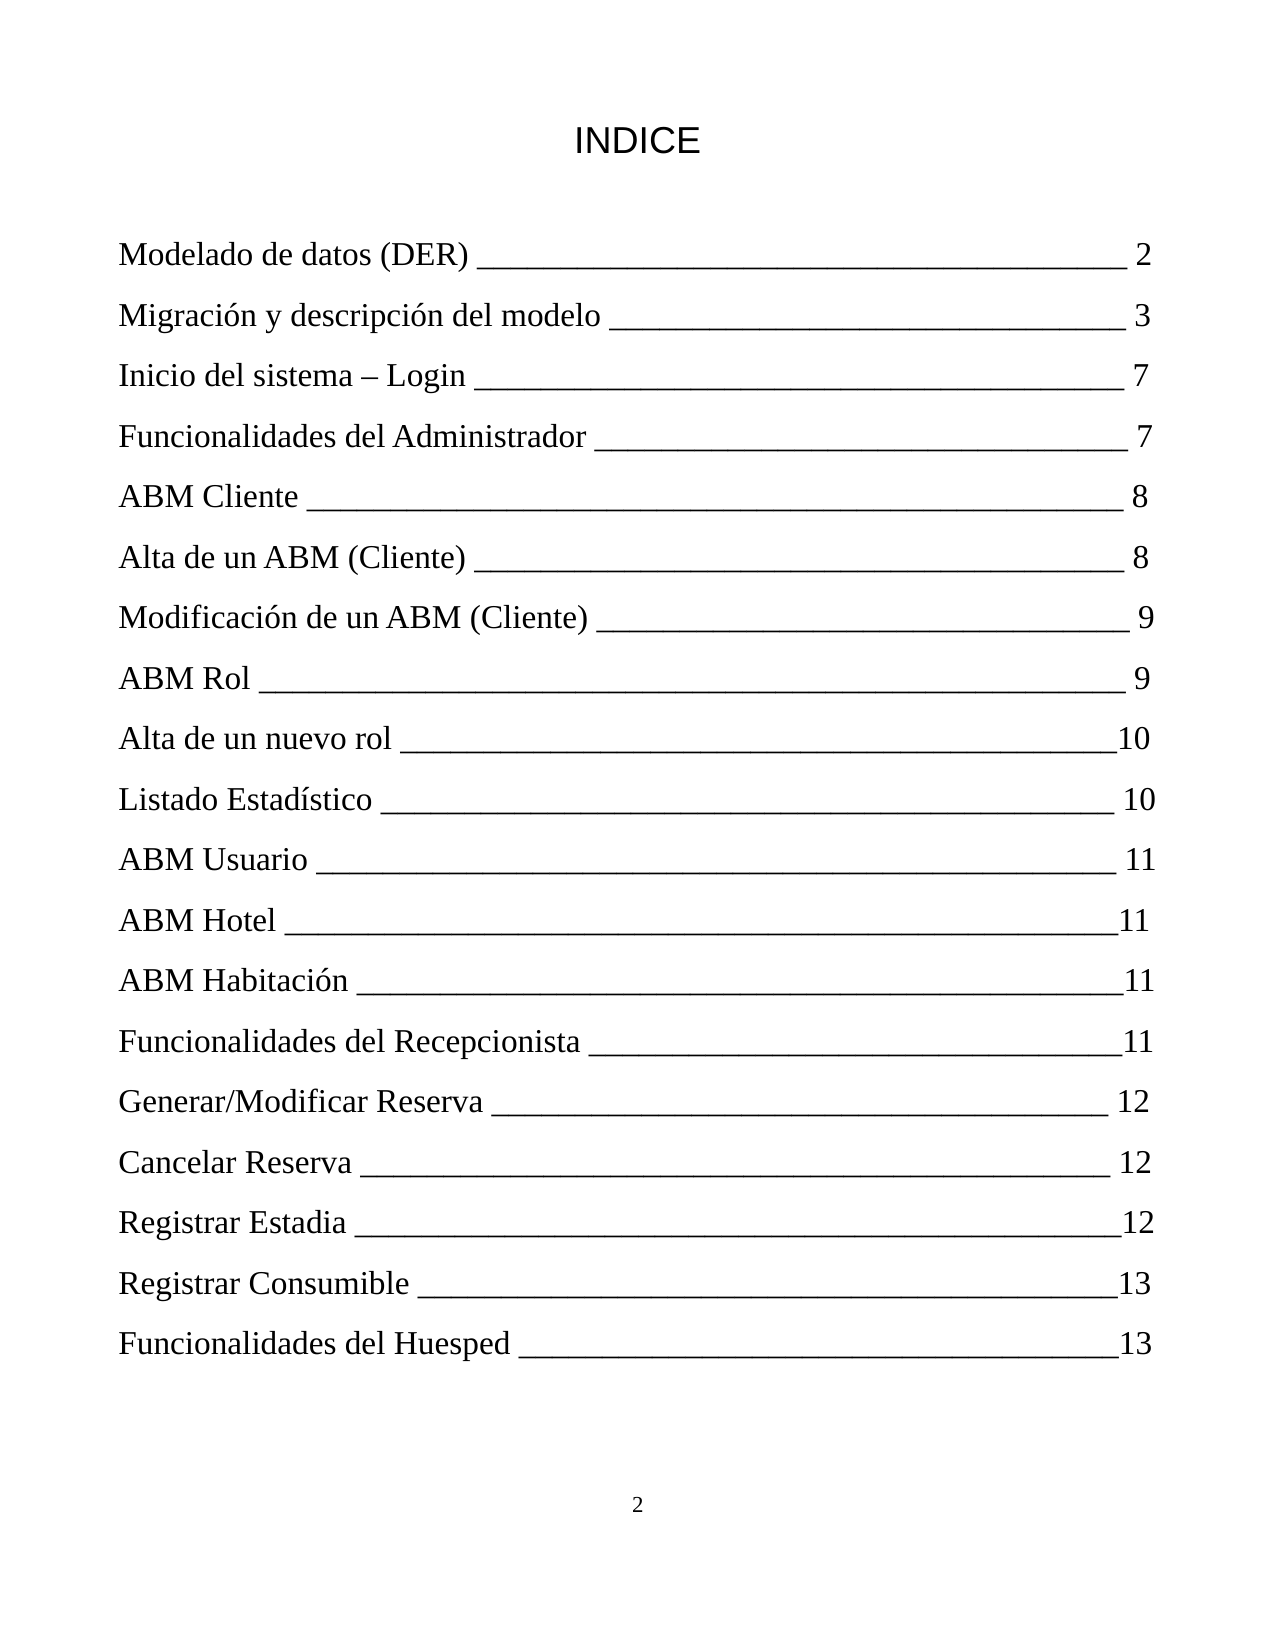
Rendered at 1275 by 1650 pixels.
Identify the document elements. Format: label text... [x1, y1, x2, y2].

text Alta de un nuevo rol ___________________________________________10 [118, 718, 1157, 757]
text Listado Estadístico ____________________________________________ 10 [118, 779, 1157, 817]
text Funcionalidades del Huesped ____________________________________13 [118, 1324, 1157, 1362]
text Funcionalidades del Administrador ________________________________ 7 [118, 416, 1157, 454]
text ABM Cliente _________________________________________________ 8 [118, 476, 1157, 515]
text Alta de un ABM (Cliente) _______________________________________ 8 [118, 537, 1157, 575]
text Migración y descripción del modelo _______________________________ 3 [118, 295, 1157, 333]
text Cancelar Reserva _____________________________________________ 12 [118, 1142, 1157, 1180]
text ABM Usuario ________________________________________________ 11 [118, 839, 1157, 878]
text 2 [118, 1491, 1157, 1517]
text Generar/Modificar Reserva _____________________________________ 12 [118, 1082, 1157, 1120]
text ABM Rol ____________________________________________________ 9 [118, 658, 1157, 696]
text Modelado de datos (DER) _______________________________________ 2 [118, 234, 1157, 273]
subtitle INDICE [118, 118, 1157, 161]
text Modificación de un ABM (Cliente) ________________________________ 9 [118, 597, 1157, 636]
text ABM Hotel __________________________________________________11 [118, 900, 1157, 938]
text Inicio del sistema – Login _______________________________________ 7 [118, 355, 1157, 394]
text Registrar Estadia ______________________________________________12 [118, 1203, 1157, 1241]
text Registrar Consumible __________________________________________13 [118, 1263, 1157, 1301]
text Funcionalidades del Recepcionista ________________________________11 [118, 1021, 1157, 1059]
text ABM Habitación ______________________________________________11 [118, 961, 1157, 999]
